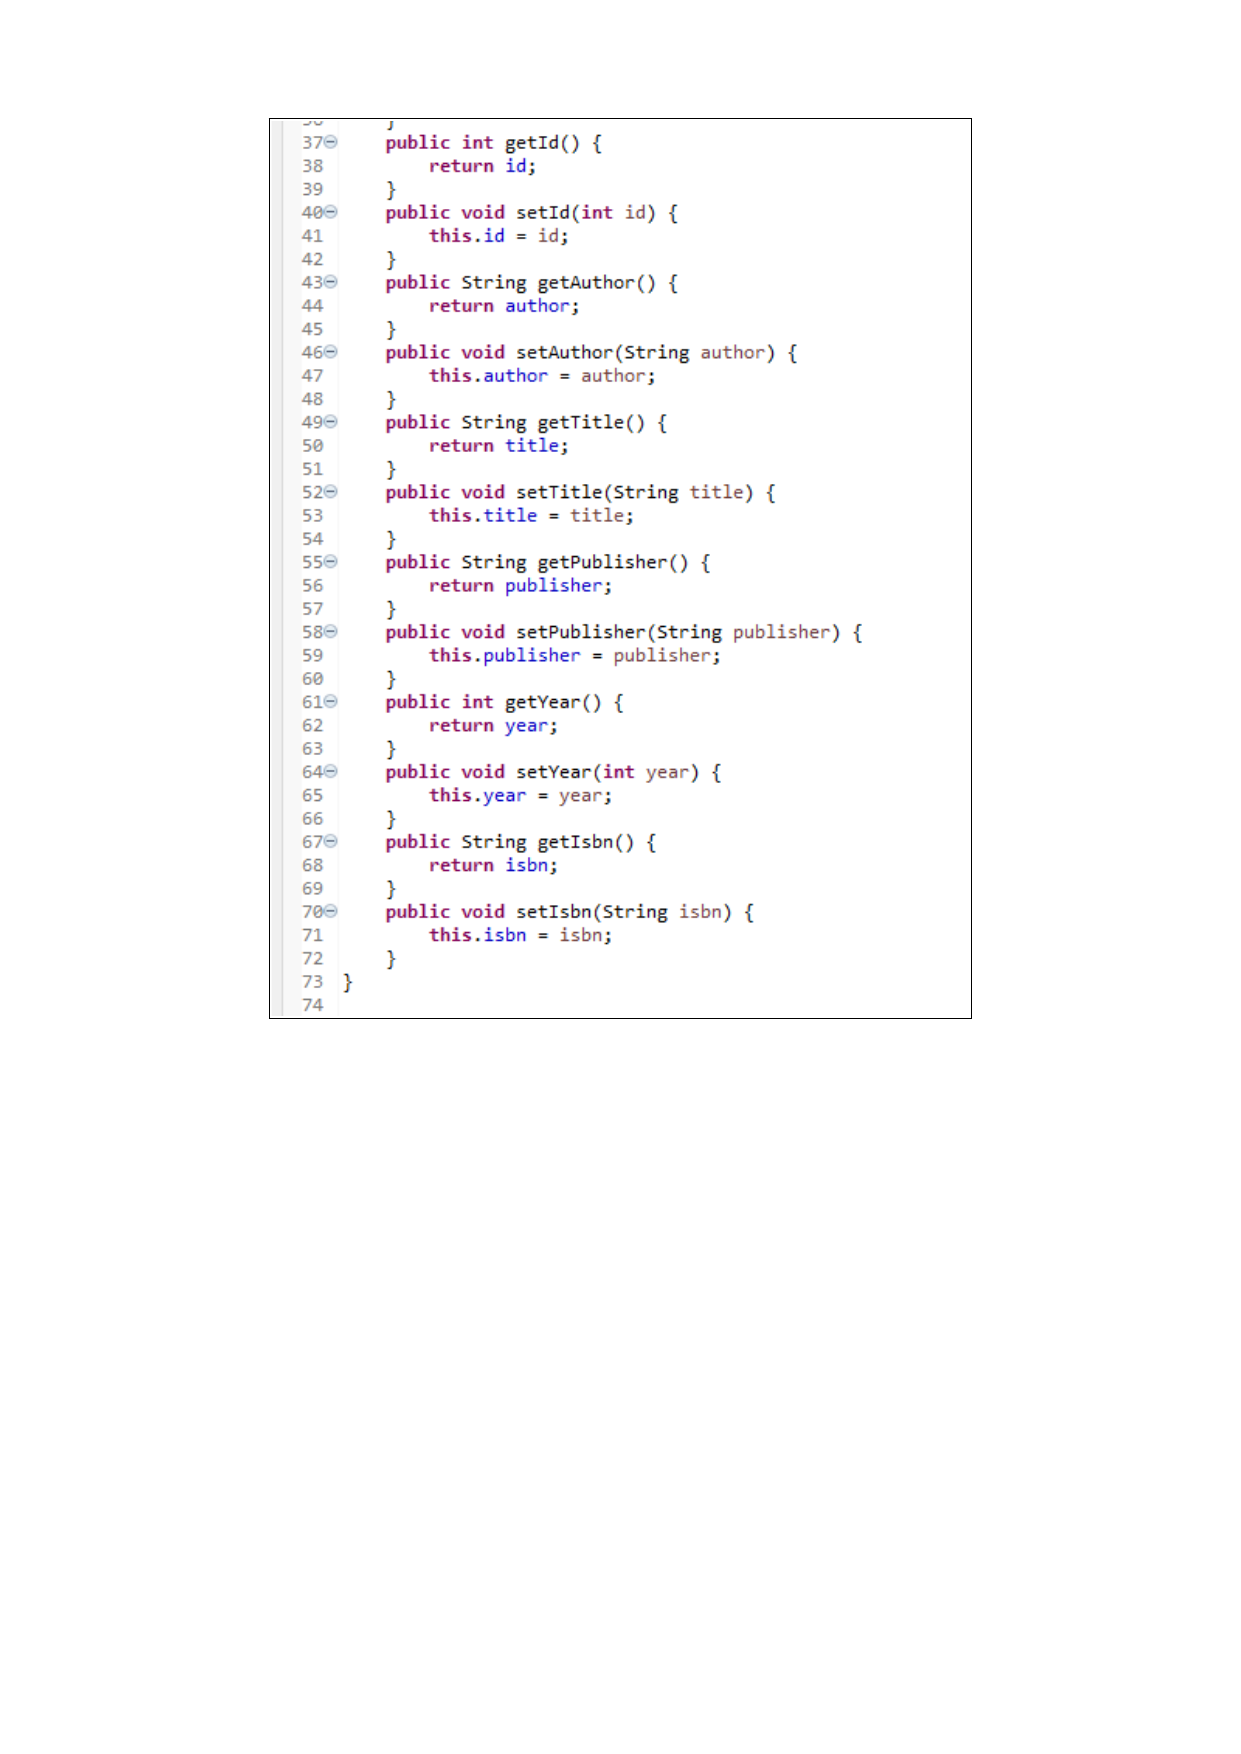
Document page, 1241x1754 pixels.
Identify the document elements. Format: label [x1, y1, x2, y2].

picture [271, 121, 969, 1016]
